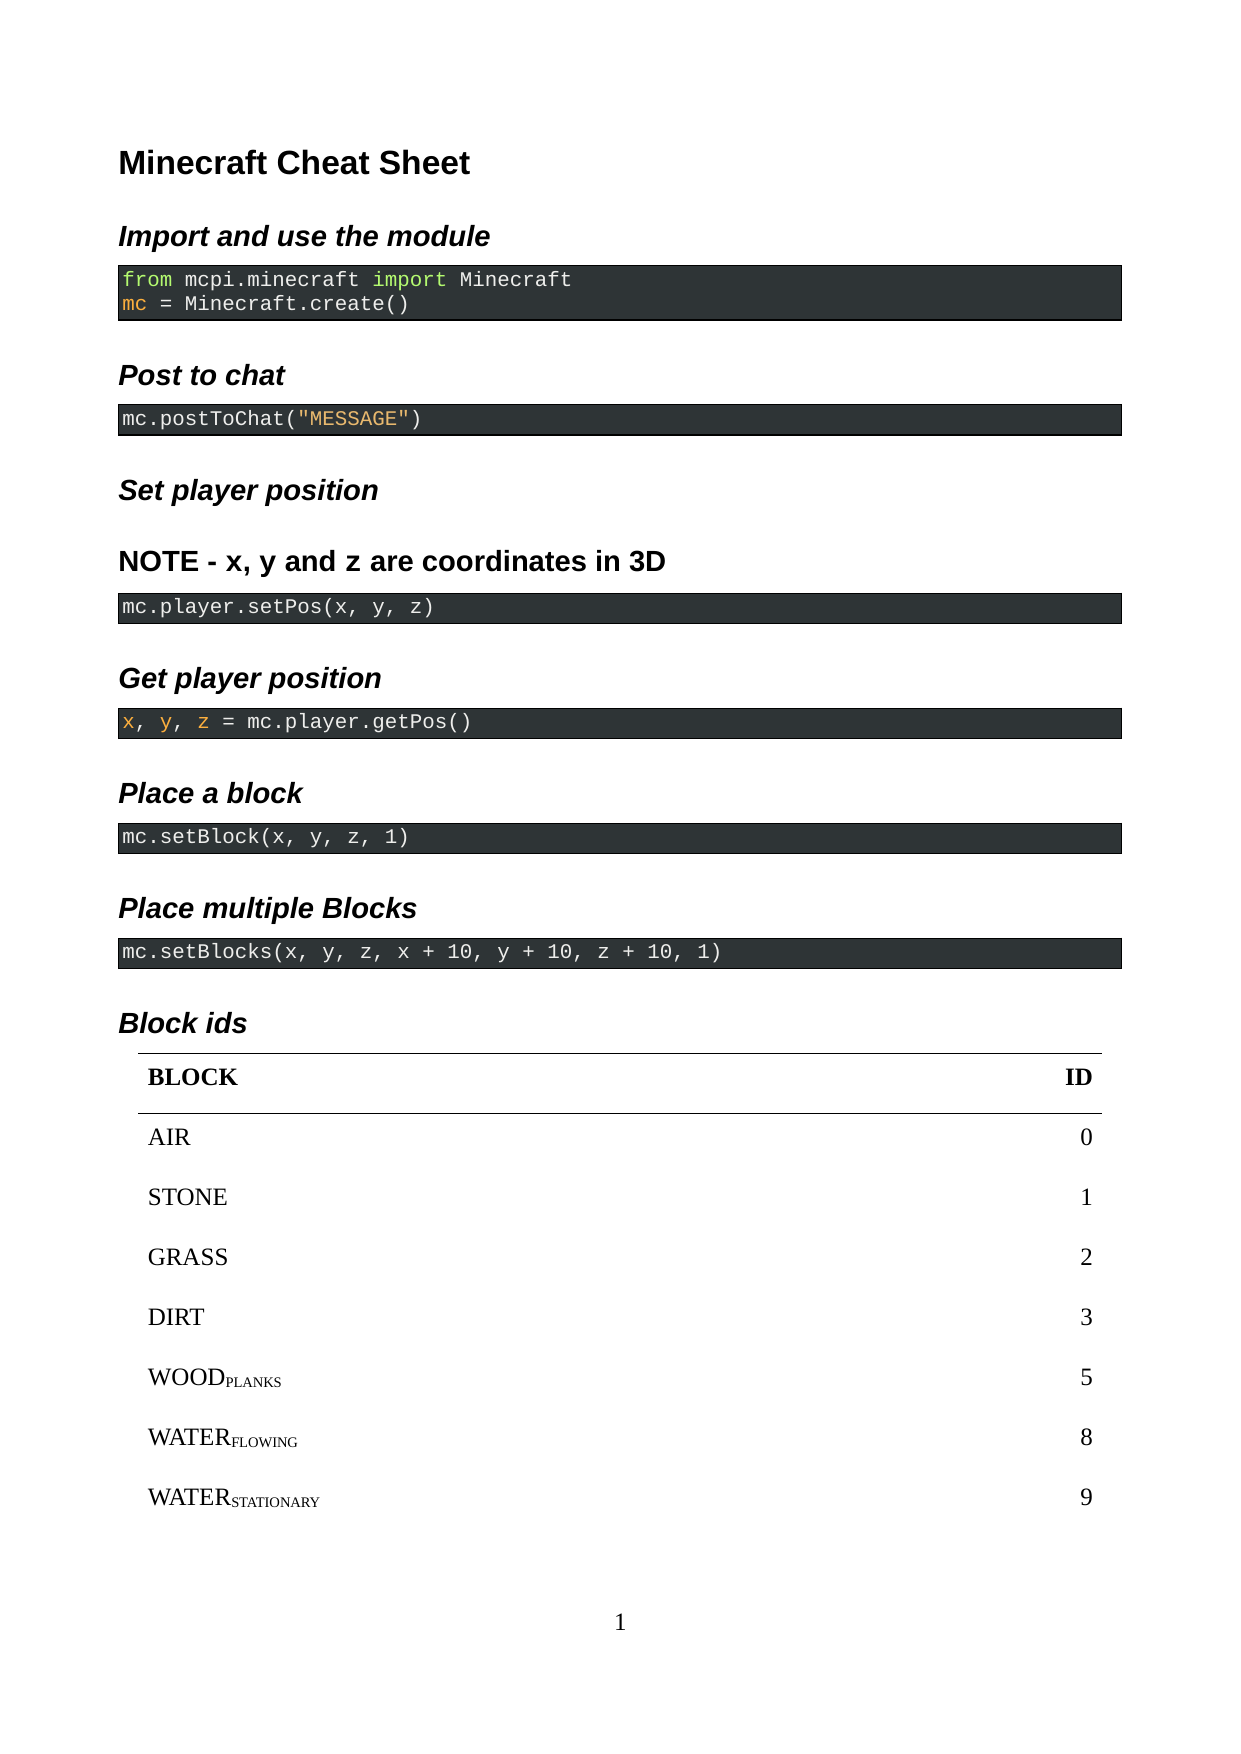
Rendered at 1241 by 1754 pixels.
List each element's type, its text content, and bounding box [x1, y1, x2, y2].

table_cell 5 [620, 1353, 1102, 1413]
table_cell AIR [138, 1114, 620, 1173]
text from mcpi.minecraft import Minecraft [119, 266, 1121, 289]
text mc.postToChat("MESSAGE") [119, 405, 1121, 434]
subtitle Block ids [118, 1007, 1122, 1040]
table_cell GRASS [138, 1233, 620, 1293]
table_cell WATERSTATIONARY [138, 1473, 620, 1533]
table_cell 9 [620, 1473, 1102, 1533]
table_header ID [620, 1054, 1102, 1113]
table_header BLOCK [138, 1054, 620, 1113]
text mc.player.setPos(x, y, z) [119, 594, 1121, 623]
table_cell DIRT [138, 1293, 620, 1353]
subtitle Place multiple Blocks [118, 892, 1122, 925]
table_cell 2 [620, 1233, 1102, 1293]
text x, y, z = mc.player.getPos() [119, 709, 1121, 738]
text mc.setBlock(x, y, z, 1) [119, 824, 1121, 853]
table_cell 1 [620, 1173, 1102, 1233]
subtitle NOTE - x, y and z are coordinates in 3D [118, 544, 1122, 580]
subtitle Place a block [118, 777, 1122, 810]
subtitle Minecraft Cheat Sheet [118, 143, 1122, 182]
table_cell 8 [620, 1413, 1102, 1473]
table_cell 0 [620, 1114, 1102, 1173]
text mc.setBlocks(x, y, z, x + 10, y + 10, z + 10, 1) [119, 939, 1121, 968]
table_cell 3 [620, 1293, 1102, 1353]
table_cell WATERFLOWING [138, 1413, 620, 1473]
subtitle Set player position [118, 473, 1122, 506]
subtitle Import and use the module [118, 219, 1122, 253]
table_cell STONE [138, 1173, 620, 1233]
subtitle Get player position [118, 662, 1122, 695]
text mc = Minecraft.create() [119, 289, 1121, 319]
subtitle Post to chat [118, 358, 1122, 391]
table_cell WOODPLANKS [138, 1353, 620, 1413]
